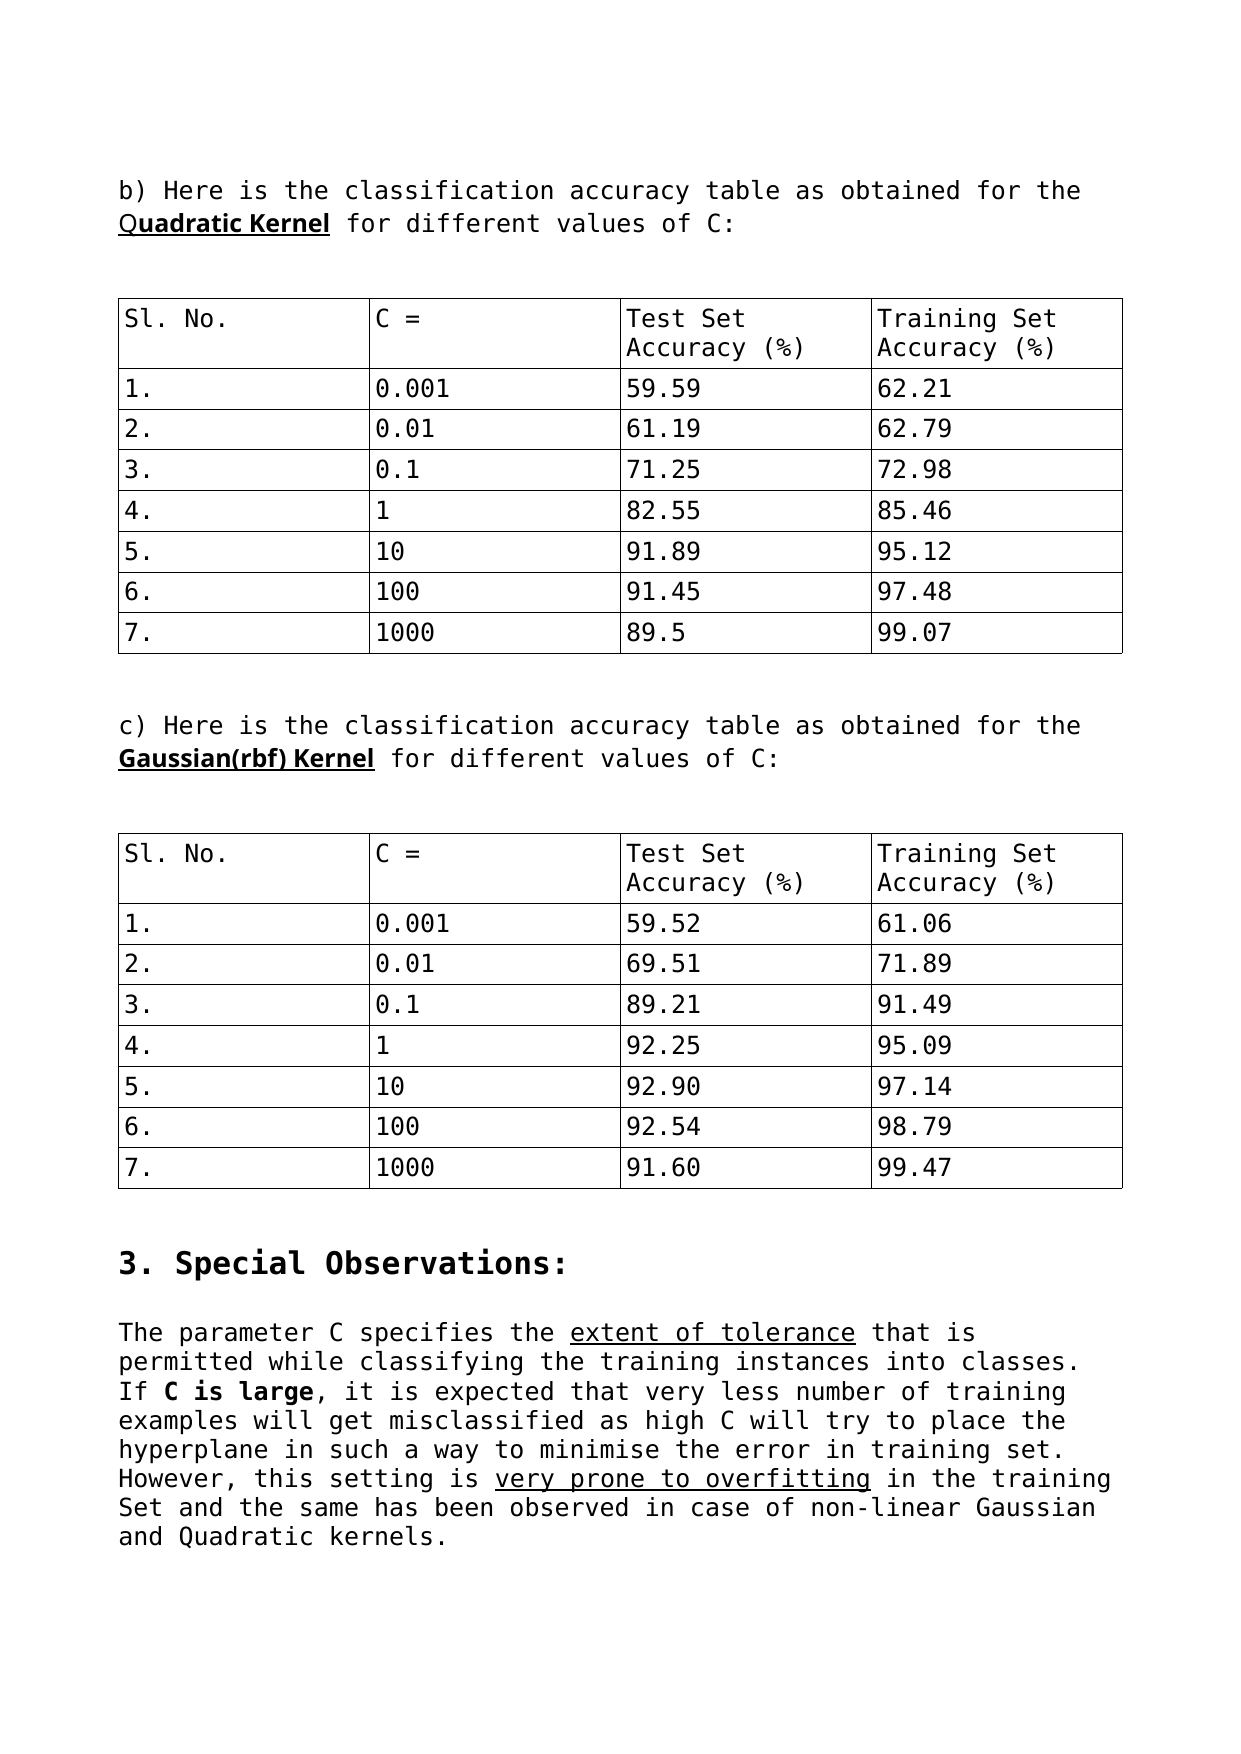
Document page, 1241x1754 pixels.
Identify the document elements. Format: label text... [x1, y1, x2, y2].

table_cell 1 [370, 1026, 620, 1066]
table_cell 10 [370, 1067, 620, 1107]
table_cell 92.25 [621, 1026, 871, 1066]
table_cell 98.79 [872, 1108, 1122, 1147]
table_cell 91.45 [621, 573, 871, 612]
table_cell 62.21 [872, 369, 1122, 409]
text 3. Special Observations: [118, 1246, 1122, 1282]
table_cell 1000 [370, 1148, 620, 1188]
table_cell 0.01 [370, 410, 620, 449]
table_cell 92.90 [621, 1067, 871, 1107]
table_cell 91.89 [621, 532, 871, 572]
table_cell 6. [119, 573, 369, 612]
table_header Training Set Accuracy (%) [872, 834, 1122, 903]
table_cell 59.59 [621, 369, 871, 409]
table_cell 100 [370, 1108, 620, 1147]
table_cell 0.1 [370, 450, 620, 490]
table_cell 71.25 [621, 450, 871, 490]
table_cell 0.001 [370, 369, 620, 409]
table_cell 7. [119, 1148, 369, 1188]
table_cell 2. [119, 410, 369, 449]
table_cell 4. [119, 1026, 369, 1066]
table_cell 72.98 [872, 450, 1122, 490]
table_cell 100 [370, 573, 620, 612]
table_header C = [370, 834, 620, 903]
table_cell 99.47 [872, 1148, 1122, 1188]
table_cell 71.89 [872, 945, 1122, 984]
table_cell 91.60 [621, 1148, 871, 1188]
table_header Sl. No. [119, 834, 369, 903]
table_cell 69.51 [621, 945, 871, 984]
table_cell 1. [119, 369, 369, 409]
table_cell 4. [119, 491, 369, 531]
table_header Training Set Accuracy (%) [872, 299, 1122, 368]
table_cell 97.14 [872, 1067, 1122, 1107]
table_cell 0.001 [370, 904, 620, 944]
table_cell 5. [119, 1067, 369, 1107]
table_cell 99.07 [872, 613, 1122, 653]
table_cell 3. [119, 450, 369, 490]
text b) Here is the classification accuracy table as obtained for the Quadratic Kernel for different values of C: [118, 176, 1122, 240]
table_cell 61.06 [872, 904, 1122, 944]
table_cell 62.79 [872, 410, 1122, 449]
table_cell 59.52 [621, 904, 871, 944]
table_cell 89.5 [621, 613, 871, 653]
table_cell 1. [119, 904, 369, 944]
table_header Test Set Accuracy (%) [621, 299, 871, 368]
table_cell 61.19 [621, 410, 871, 449]
table_cell 10 [370, 532, 620, 572]
table_cell 92.54 [621, 1108, 871, 1147]
table_cell 3. [119, 985, 369, 1025]
table_cell 2. [119, 945, 369, 984]
table_cell 97.48 [872, 573, 1122, 612]
table_header Sl. No. [119, 299, 369, 368]
table_cell 0.01 [370, 945, 620, 984]
table_cell 89.21 [621, 985, 871, 1025]
table_cell 85.46 [872, 491, 1122, 531]
table_cell 95.12 [872, 532, 1122, 572]
table_cell 91.49 [872, 985, 1122, 1025]
table_cell 7. [119, 613, 369, 653]
table_cell 1000 [370, 613, 620, 653]
text The parameter C specifies the extent of tolerance that is permitted while classifying the training instances into classes. If C is large, it is expected that very less number of training examples will get misclassified as high C will try to place the hyperplane in such a way to minimise the error in training set. However, this setting is very prone to overfitting in the training Set and the same has been observed in case of non-linear Gaussian and Quadratic kernels. [118, 1318, 1122, 1552]
table_header C = [370, 299, 620, 368]
table_cell 82.55 [621, 491, 871, 531]
table_cell 6. [119, 1108, 369, 1147]
table_cell 5. [119, 532, 369, 572]
table_cell 95.09 [872, 1026, 1122, 1066]
table_cell 0.1 [370, 985, 620, 1025]
text c) Here is the classification accuracy table as obtained for the Gaussian(rbf) Kernel for different values of C: [118, 711, 1122, 775]
table_cell 1 [370, 491, 620, 531]
table_header Test Set Accuracy (%) [621, 834, 871, 903]
